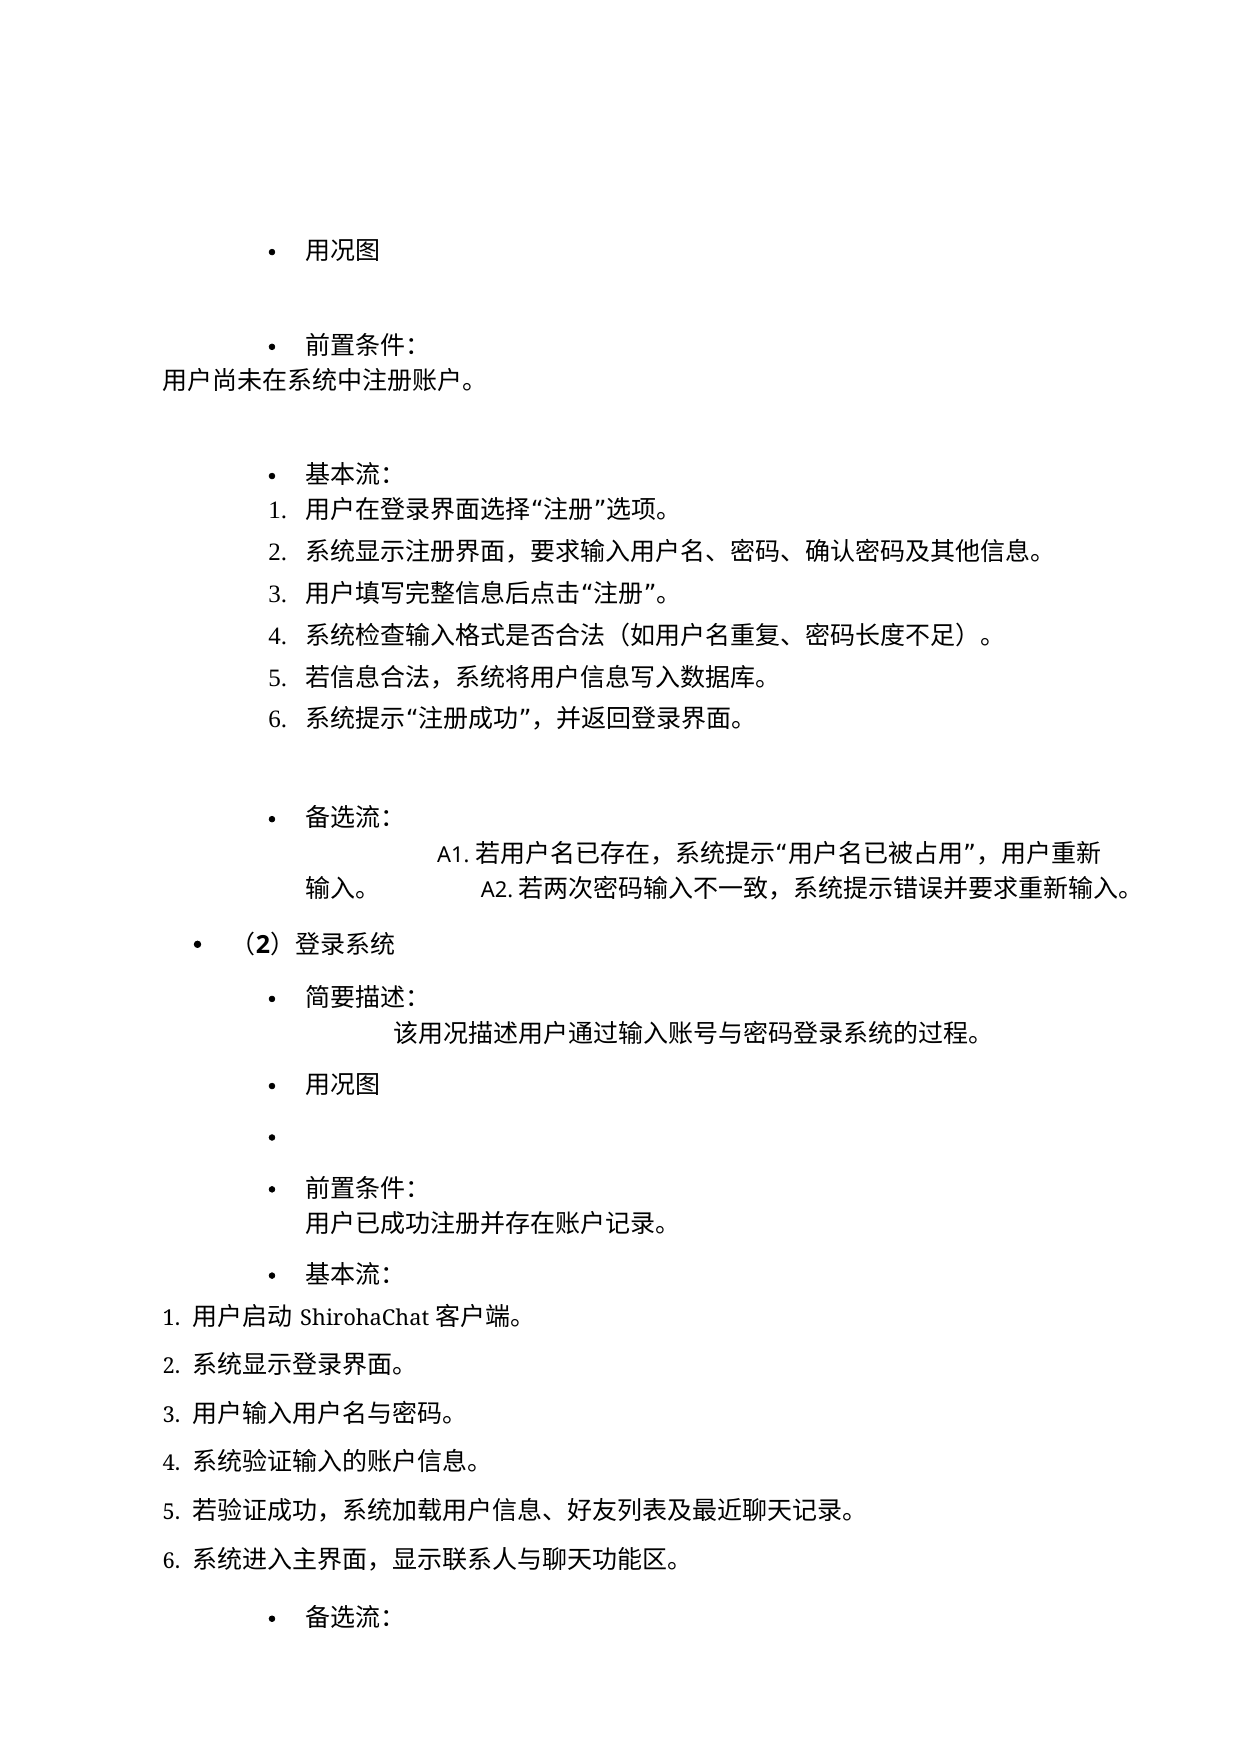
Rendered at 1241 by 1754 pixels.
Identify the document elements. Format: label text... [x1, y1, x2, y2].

list 用户输入用户名与密码。 [162, 1399, 1122, 1428]
list 用况图 [268, 236, 1122, 266]
list 系统提示“注册成功”，并返回登录界面。 [268, 704, 1122, 734]
list 前置条件： [268, 331, 1122, 361]
list 用户填写完整信息后点击“注册”。 [268, 579, 1122, 608]
list 系统验证输入的账户信息。 [162, 1447, 1122, 1477]
list 系统显示注册界面，要求输入用户名、密码、确认密码及其他信息。 [268, 537, 1122, 567]
list 备选流： A1. 若用户名或密码错误，系统提示“账户或密码不正确”，返回登录界面。 A2. 若服务器连接失败，系统提示“网络异常，请稍后重试”。 [268, 1603, 1122, 1632]
list 若信息合法，系统将用户信息写入数据库。 [268, 663, 1122, 692]
list 备选流： A1. 若用户名已存在，系统提示“用户名已被占用”，用户重新输入。 A2. 若两次密码输入不一致，系统提示错误并要求重新输入。 [268, 804, 1122, 904]
list 用户在登录界面选择“注册”选项。 [268, 496, 1122, 525]
list 系统检查输入格式是否合法（如用户名重复、密码长度不足）。 [268, 621, 1122, 650]
list 系统进入主界面，显示联系人与聊天功能区。 [162, 1545, 1122, 1574]
list 用户启动 ShirohaChat 客户端。 [162, 1301, 1122, 1331]
list 若验证成功，系统加载用户信息、好友列表及最近聊天记录。 [162, 1496, 1122, 1526]
list （2）登录系统 [193, 926, 1122, 960]
list 系统显示登录界面。 [162, 1350, 1122, 1380]
list 基本流： [268, 461, 1122, 490]
list 前置条件： 用户已成功注册并存在账户记录。 [268, 1174, 1122, 1238]
list 用况图 [268, 1071, 1122, 1100]
list 基本流： [268, 1260, 1122, 1289]
list 简要描述： 该用况描述用户通过输入账号与密码登录系统的过程。 [268, 983, 1122, 1048]
text 用户尚未在系统中注册账户。 [118, 366, 1122, 396]
